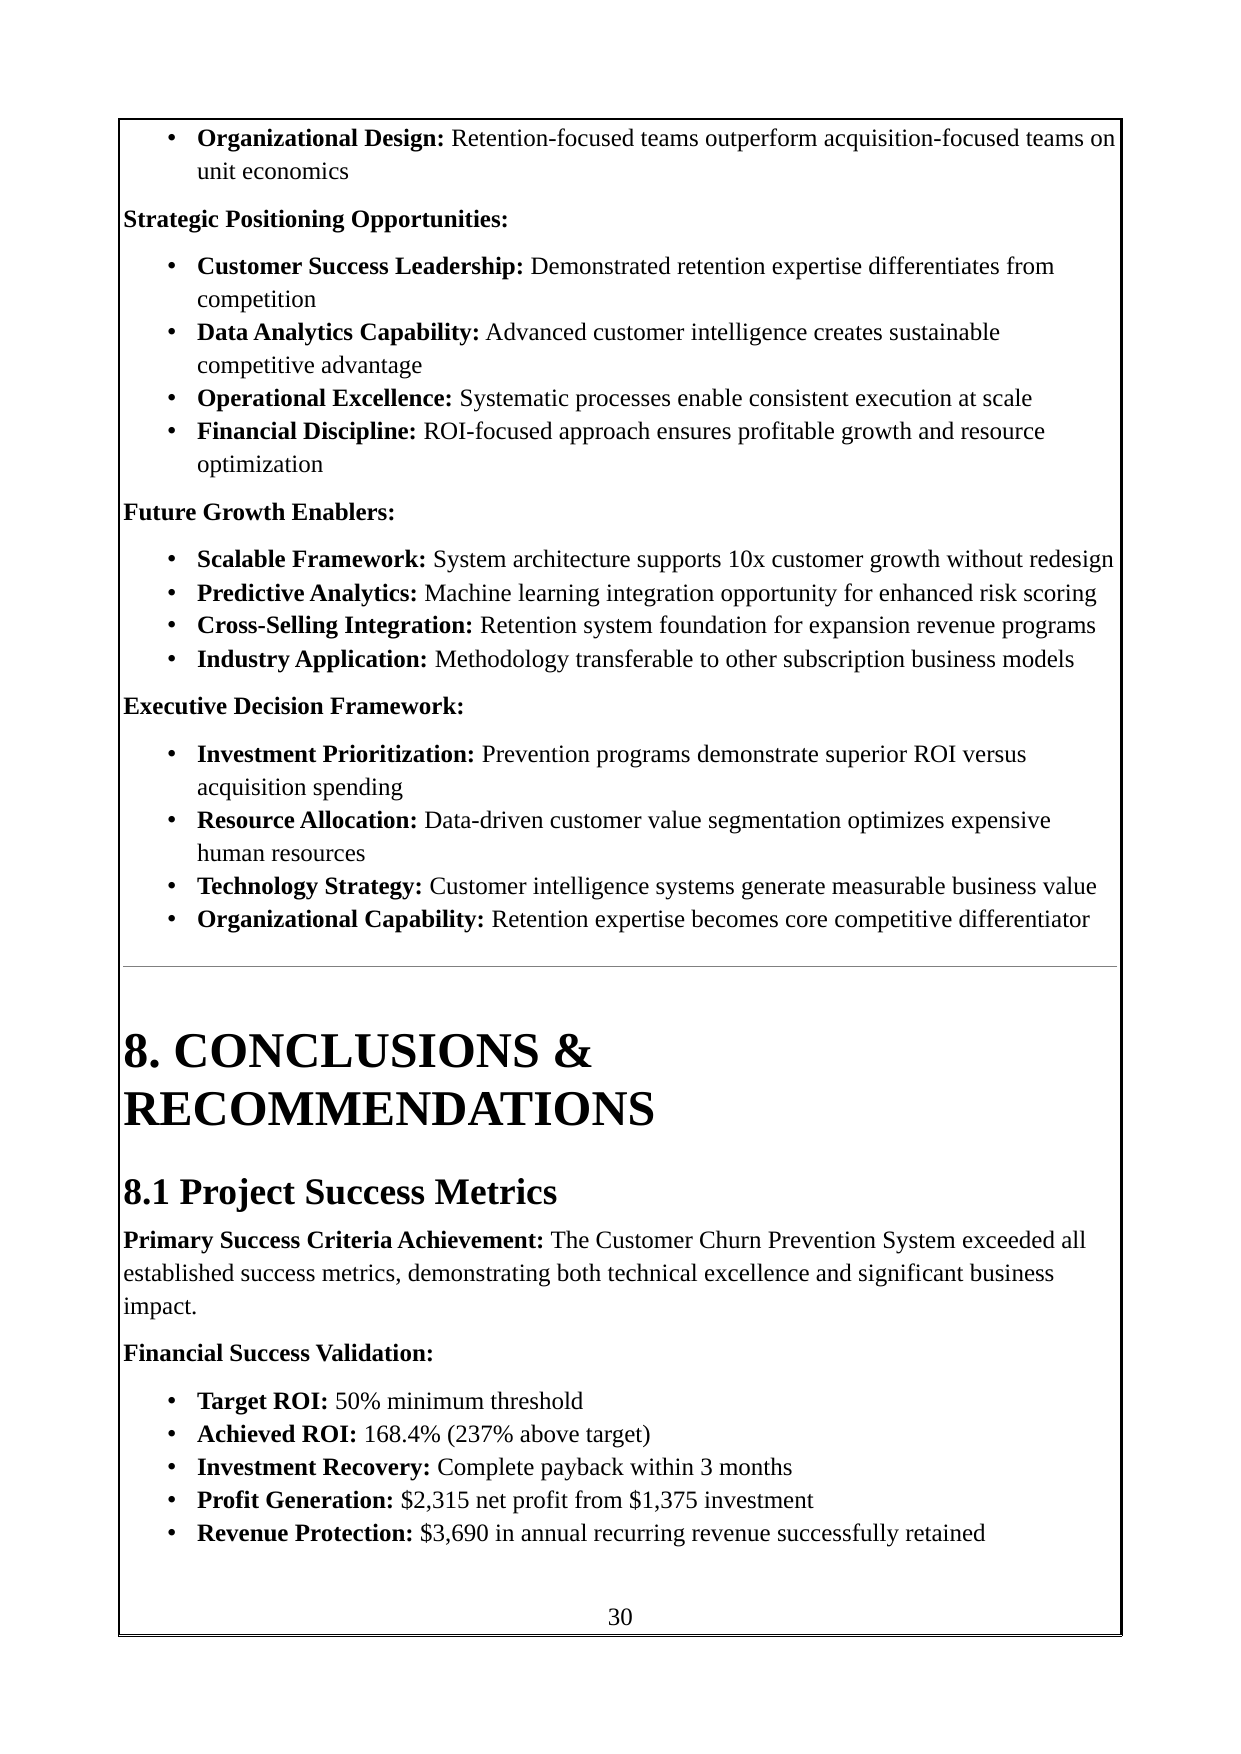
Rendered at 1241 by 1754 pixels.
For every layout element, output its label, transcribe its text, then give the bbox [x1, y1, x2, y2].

list Resource Allocation: Data-driven customer value segmentation optimizes expensive human resources [167, 805, 1117, 867]
text Strategic Positioning Opportunities: [123, 204, 1117, 232]
list Revenue Protection: $3,690 in annual recurring revenue successfully retained [167, 1518, 1117, 1547]
list Achieved ROI: 168.4% (237% above target) [167, 1419, 1117, 1448]
list Cross-Selling Integration: Retention system foundation for expansion revenue programs [167, 611, 1117, 639]
list Industry Application: Methodology transferable to other subscription business models [167, 644, 1117, 672]
text Future Growth Enablers: [123, 497, 1117, 526]
subtitle 8.1 Project Success Metrics [123, 1169, 1117, 1212]
list Operational Excellence: Systematic processes enable consistent execution at scale [167, 383, 1117, 412]
list Target ROI: 50% minimum threshold [167, 1386, 1117, 1415]
list Profit Generation: $2,315 net profit from $1,375 investment [167, 1485, 1117, 1514]
list Investment Prioritization: Prevention programs demonstrate superior ROI versus acquisition spending [167, 739, 1117, 801]
list Financial Discipline: ROI-focused approach ensures profitable growth and resource optimization [167, 416, 1117, 478]
text Primary Success Criteria Achievement: The Customer Churn Prevention System exceeded all established success metrics, demonstrating both technical excellence and significant business impact. [123, 1225, 1117, 1319]
list Organizational Design: Retention-focused teams outperform acquisition-focused teams on unit economics [167, 123, 1117, 185]
list Investment Recovery: Complete payback within 3 months [167, 1452, 1117, 1481]
list Technology Strategy: Customer intelligence systems generate measurable business value [167, 871, 1117, 900]
list Customer Success Leadership: Demonstrated retention expertise differentiates from competition [167, 251, 1117, 313]
text Financial Success Validation: [123, 1338, 1117, 1367]
list Predictive Analytics: Machine learning integration opportunity for enhanced risk scoring [167, 578, 1117, 606]
list Data Analytics Capability: Advanced customer intelligence creates sustainable competitive advantage [167, 317, 1117, 379]
text Executive Decision Framework: [123, 691, 1117, 720]
list Organizational Capability: Retention expertise becomes core competitive differentiator [167, 904, 1117, 933]
list Scalable Framework: System architecture supports 10x customer growth without redesign [167, 544, 1117, 573]
subtitle 8. CONCLUSIONS & RECOMMENDATIONS [123, 1021, 1117, 1136]
